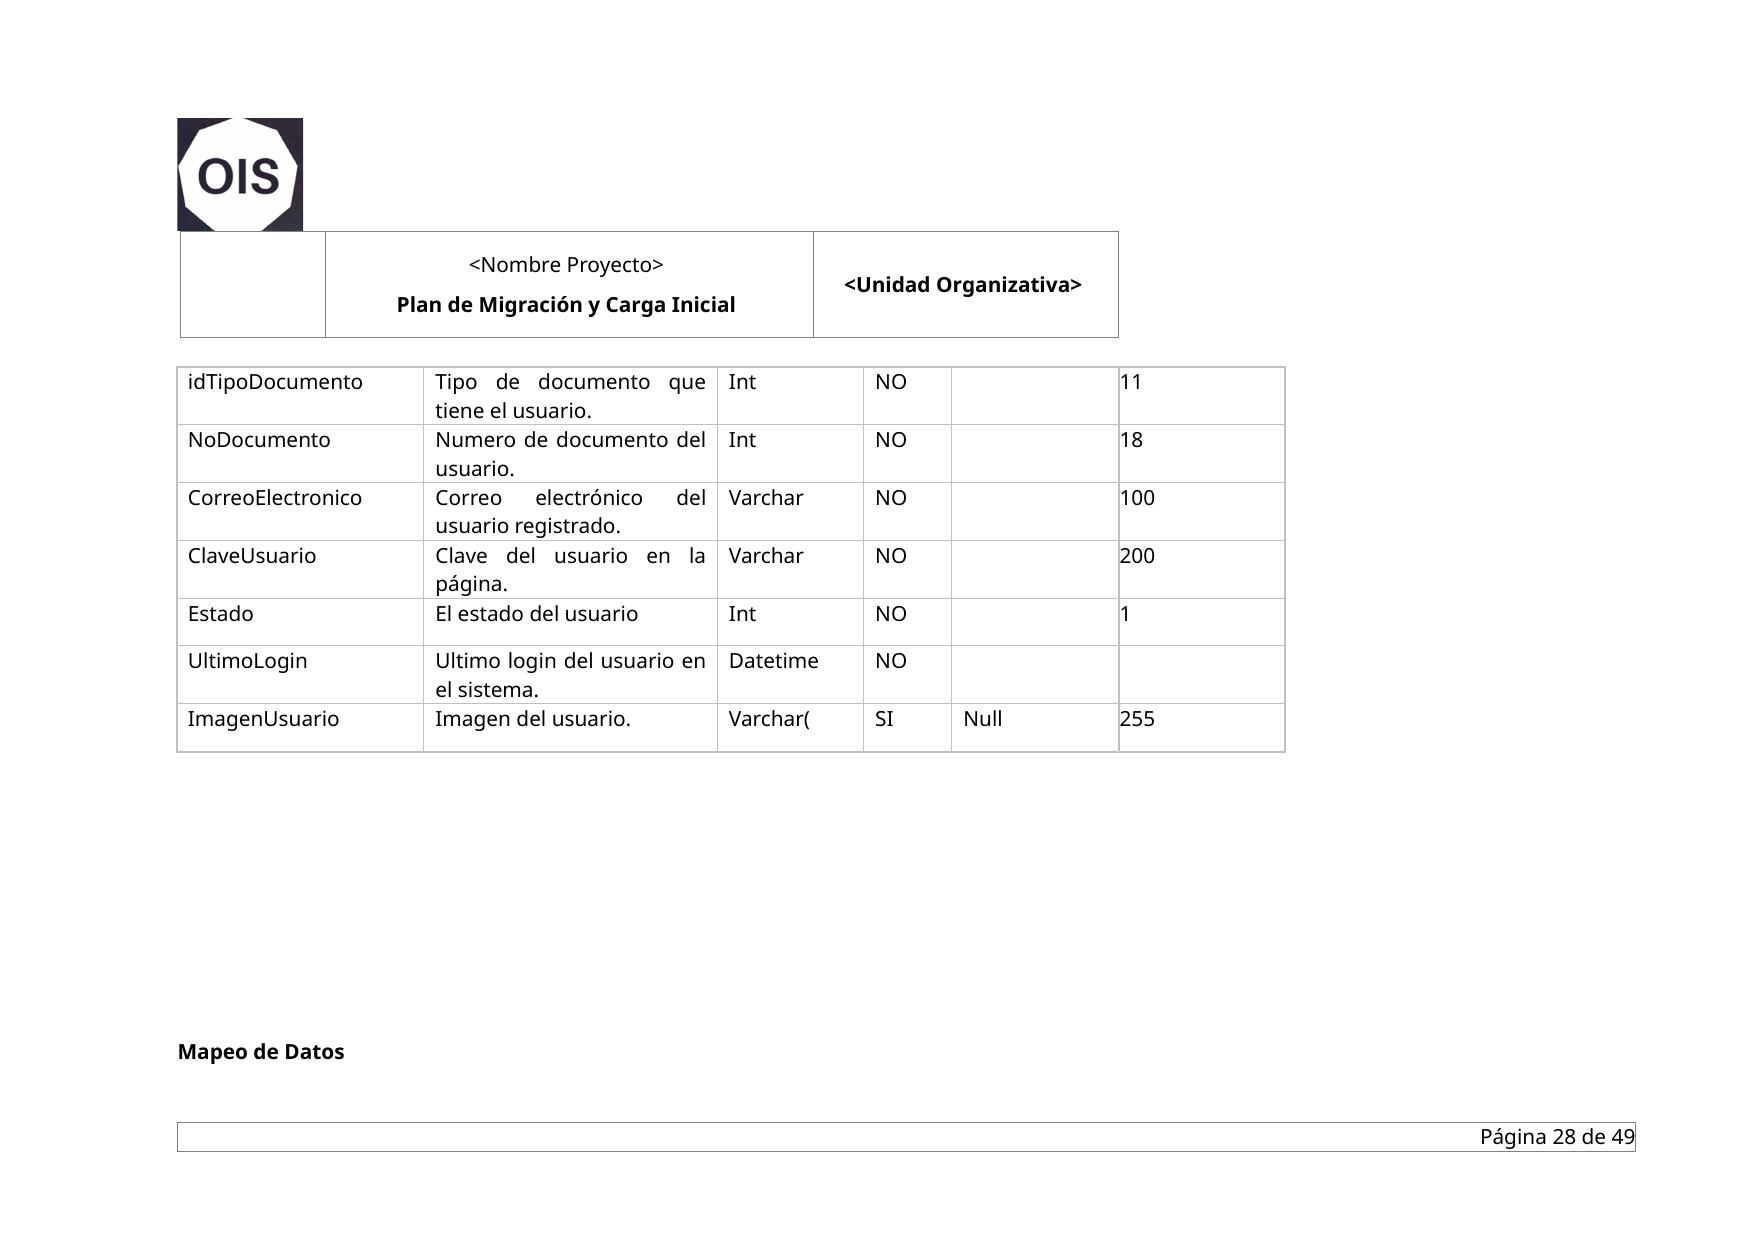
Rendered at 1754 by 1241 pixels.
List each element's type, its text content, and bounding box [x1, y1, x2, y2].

table_cell UltimoLogin [178, 646, 423, 703]
table_cell ClaveUsuario [178, 541, 423, 598]
table_cell Ultimo login del usuario en el sistema. [424, 646, 717, 703]
table_cell NO [864, 599, 951, 645]
table_cell NoDocumento [178, 425, 423, 482]
table_cell 1 [1120, 599, 1284, 645]
table_cell Int [718, 599, 863, 645]
table_cell Imagen del usuario. [424, 704, 717, 751]
table_cell [952, 483, 1118, 540]
table_cell [952, 368, 1118, 424]
table_cell idTipoDocumento [178, 368, 423, 424]
table_cell ImagenUsuario [178, 704, 423, 751]
table_cell Varchar( [718, 704, 863, 751]
table_cell 255 [1120, 704, 1284, 751]
table_cell Int [718, 368, 863, 424]
table_cell 200 [1120, 541, 1284, 598]
table_cell 18 [1120, 425, 1284, 482]
table_cell Numero de documento del usuario. [424, 425, 717, 482]
table_cell Correo electrónico del usuario registrado. [424, 483, 717, 540]
table_cell NO [864, 368, 951, 424]
table_cell Int [718, 425, 863, 482]
table_cell Null [952, 704, 1118, 751]
table_cell [952, 541, 1118, 598]
table_cell El estado del usuario [424, 599, 717, 645]
table_cell NO [864, 646, 951, 703]
table_cell 100 [1120, 483, 1284, 540]
table_cell [952, 646, 1118, 703]
table_cell 11 [1120, 368, 1284, 424]
table_cell [952, 599, 1118, 645]
table_cell [1120, 646, 1284, 703]
table_cell Varchar [718, 541, 863, 598]
table_cell CorreoElectronico [178, 483, 423, 540]
table_cell [952, 425, 1118, 482]
table_cell Tipo de documento que tiene el usuario. [424, 368, 717, 424]
table_cell NO [864, 541, 951, 598]
table_cell Datetime [718, 646, 863, 703]
table_cell Clave del usuario en la página. [424, 541, 717, 598]
table_cell NO [864, 425, 951, 482]
text Mapeo de Datos [177, 1037, 1636, 1066]
table_cell Estado [178, 599, 423, 645]
table_cell SI [864, 704, 951, 751]
table_cell NO [864, 483, 951, 540]
table_cell Varchar [718, 483, 863, 540]
